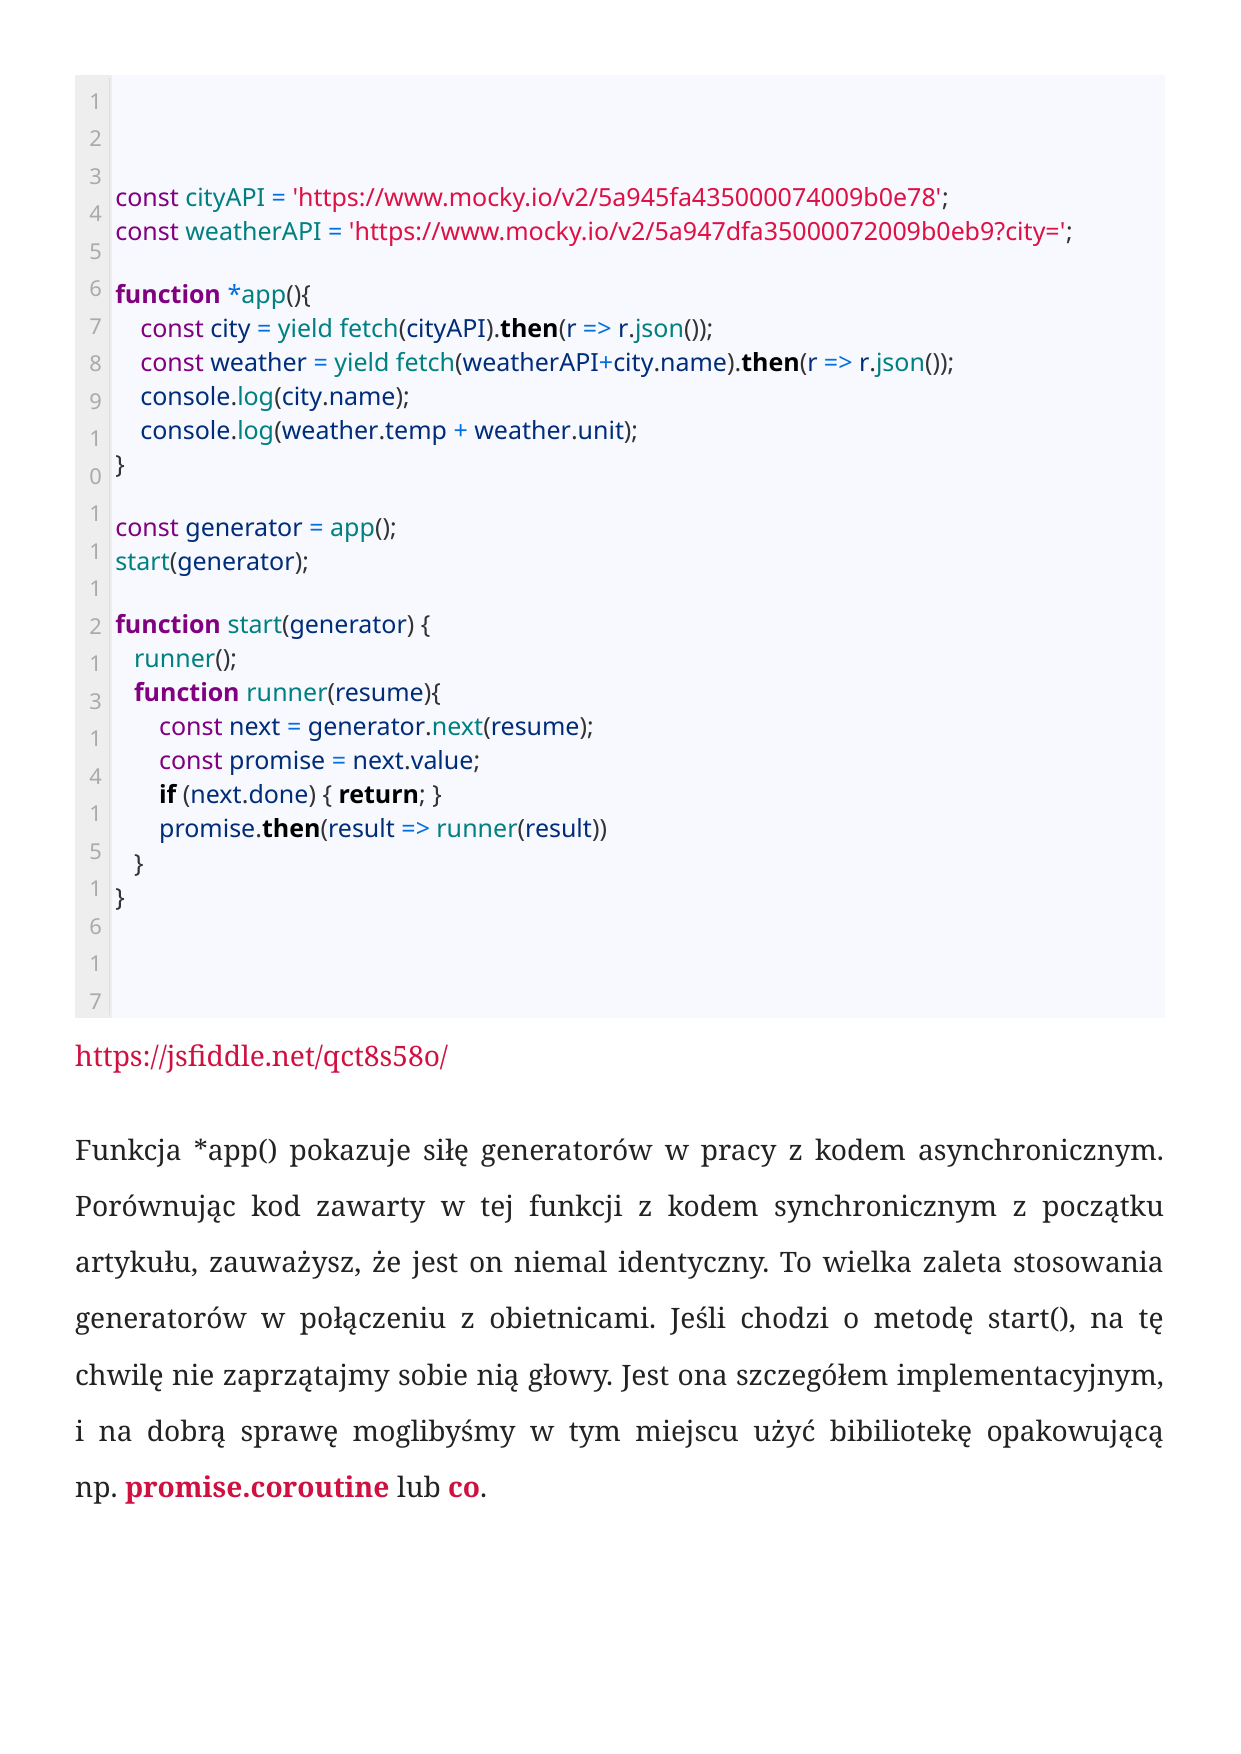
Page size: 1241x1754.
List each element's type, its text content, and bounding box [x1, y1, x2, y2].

text https://jsfiddle.net/qct8s58o/ [75, 1018, 1165, 1074]
table_header 1 2 3 4 5 6 7 8 9 10 11 12 13 14 15 16 17 [75, 75, 112, 1018]
table_header const cityAPI = 'https://www.mocky.io/v2/5a945fa435000074009b0e78'; const weatherAPI = 'https://www.mocky.io/v2/5a947dfa35000072009b0eb9?city='; function *app(){ const city = yield fetch(cityAPI).then(r => r.json()); const weather = yield fetch(weatherAPI+city.name).then(r => r.json()); console.log(city.name); console.log(weather.temp + weather.unit); } const generator = app(); start(generator); function start(generator) { runner(); function runner(resume){ const next = generator.next(resume); const promise = next.value; if (next.done) { return; } promise.then(result => runner(result)) } } [112, 75, 1164, 1018]
text Funkcja *app() pokazuje siłę generatorów w pracy z kodem asynchronicznym. Porównując kod zawarty w tej funkcji z kodem synchronicznym z początku artykułu, zauważysz, że jest on niemal identyczny. To wielka zaleta stosowania generatorów w połączeniu z obietnicami. Jeśli chodzi o metodę start(), na tę chwilę nie zaprzątajmy sobie nią głowy. Jest ona szczegółem implementacyjnym, i na dobrą sprawę moglibyśmy w tym miejscu użyć bibiliotekę opakowującą np. promise.coroutine lub co. [75, 1112, 1165, 1506]
